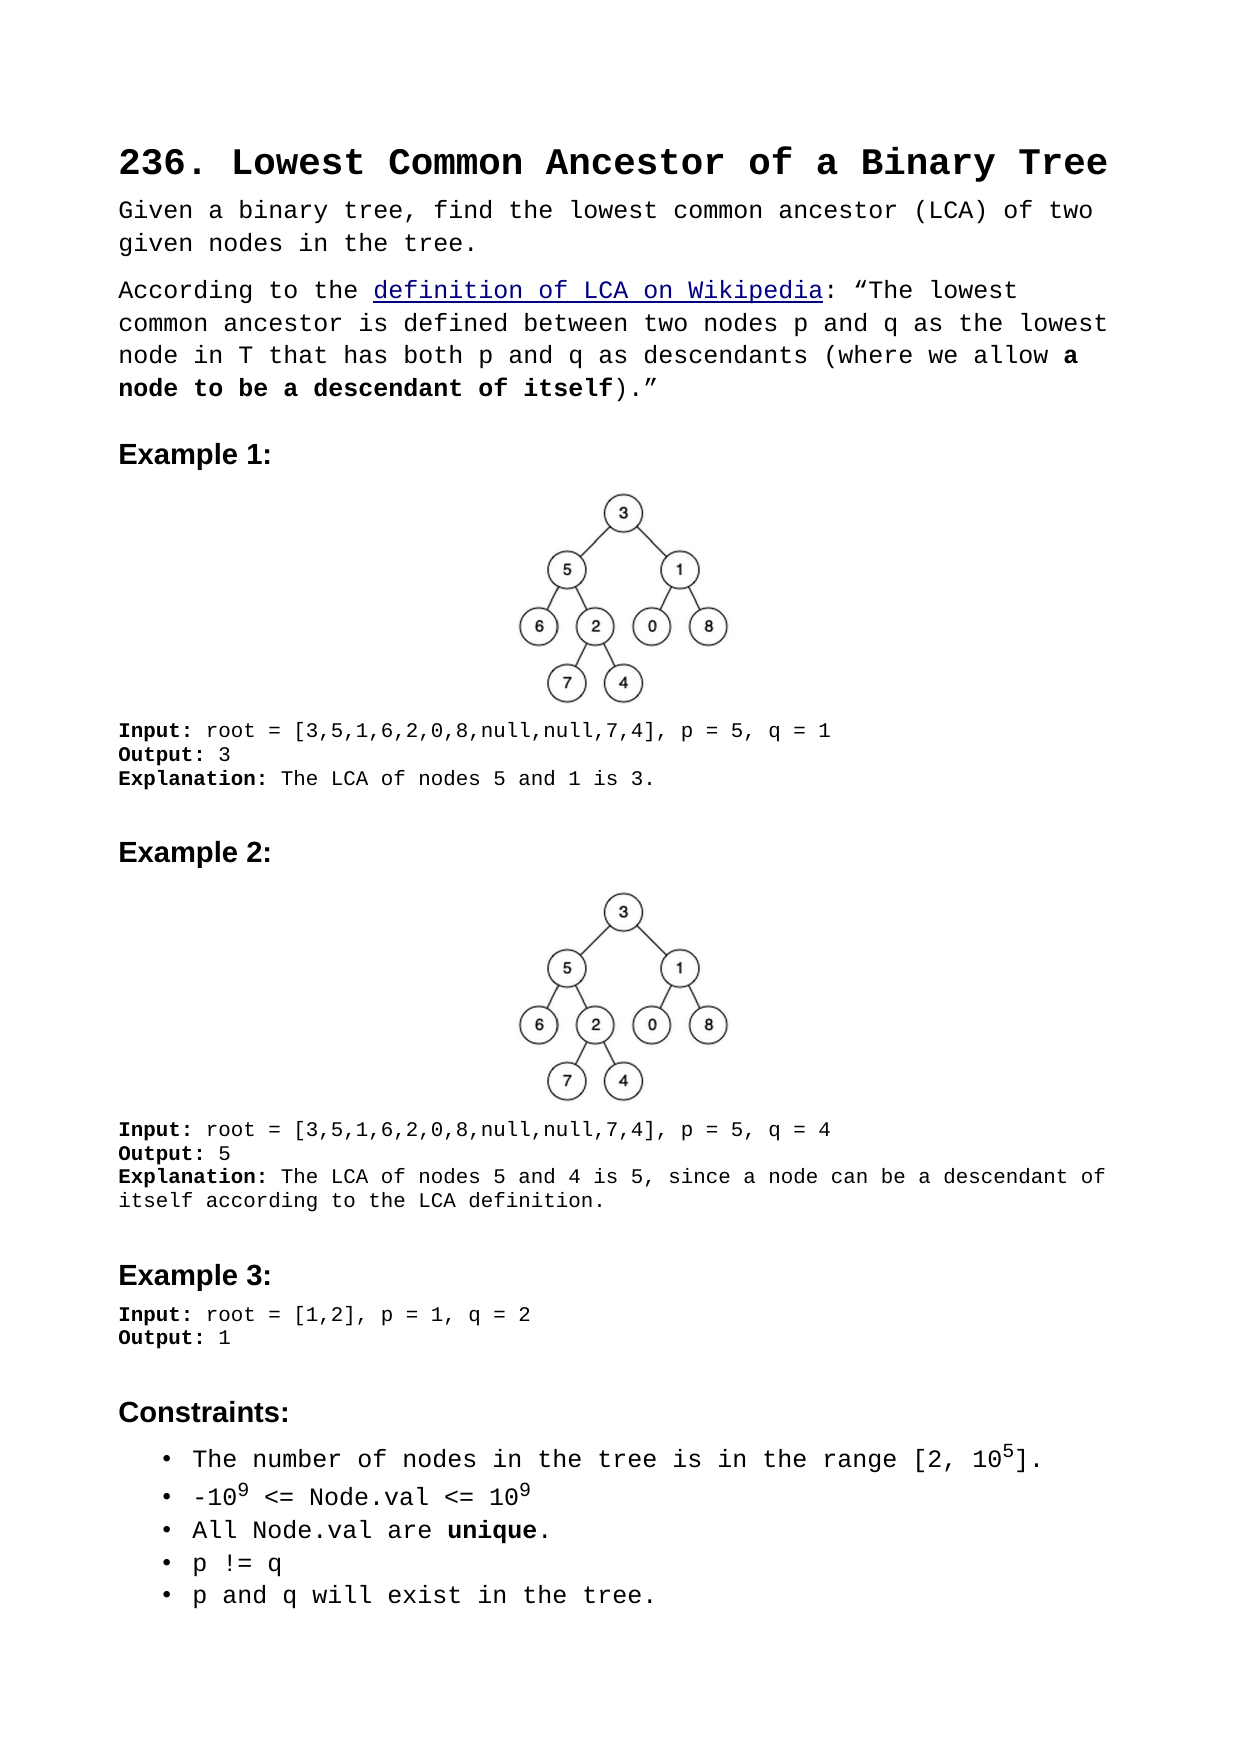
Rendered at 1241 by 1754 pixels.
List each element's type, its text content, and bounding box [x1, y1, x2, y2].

picture [495, 881, 745, 1119]
text According to the definition of LCA on Wikipedia: “The lowest common ancestor is defined between two nodes p and q as the lowest node in T that has both p and q as descendants (where we allow a node to be a descendant of itself).” [118, 278, 1122, 403]
list All Node.val are unique. [162, 1518, 1122, 1546]
list -109 <= Node.val <= 109 [162, 1479, 1122, 1513]
text Output: 3 [118, 744, 1122, 768]
subtitle Example 2: [118, 835, 1122, 869]
text Input: root = [1,2], p = 1, q = 2 [118, 1304, 1122, 1327]
list The number of nodes in the tree is in the range [2, 105]. [162, 1441, 1122, 1474]
text Input: root = [3,5,1,6,2,0,8,null,null,7,4], p = 5, q = 4 [118, 881, 1122, 1143]
text Input: root = [3,5,1,6,2,0,8,null,null,7,4], p = 5, q = 1 [118, 483, 1122, 744]
list p and q will exist in the tree. [162, 1583, 1122, 1611]
picture [495, 482, 745, 721]
text Explanation: The LCA of nodes 5 and 1 is 3. [118, 768, 1122, 791]
subtitle Constraints: [118, 1395, 1122, 1428]
subtitle Example 3: [118, 1258, 1122, 1291]
text Output: 1 [118, 1327, 1122, 1351]
text Given a binary tree, find the lowest common ancestor (LCA) of two given nodes in the tree. [118, 198, 1122, 259]
text Output: 5 [118, 1143, 1122, 1166]
text Explanation: The LCA of nodes 5 and 4 is 5, since a node can be a descendant of itself according to the LCA definition. [118, 1166, 1122, 1213]
subtitle 236. Lowest Common Ancestor of a Binary Tree [118, 143, 1122, 186]
subtitle Example 1: [118, 437, 1122, 470]
list p != q [162, 1550, 1122, 1579]
